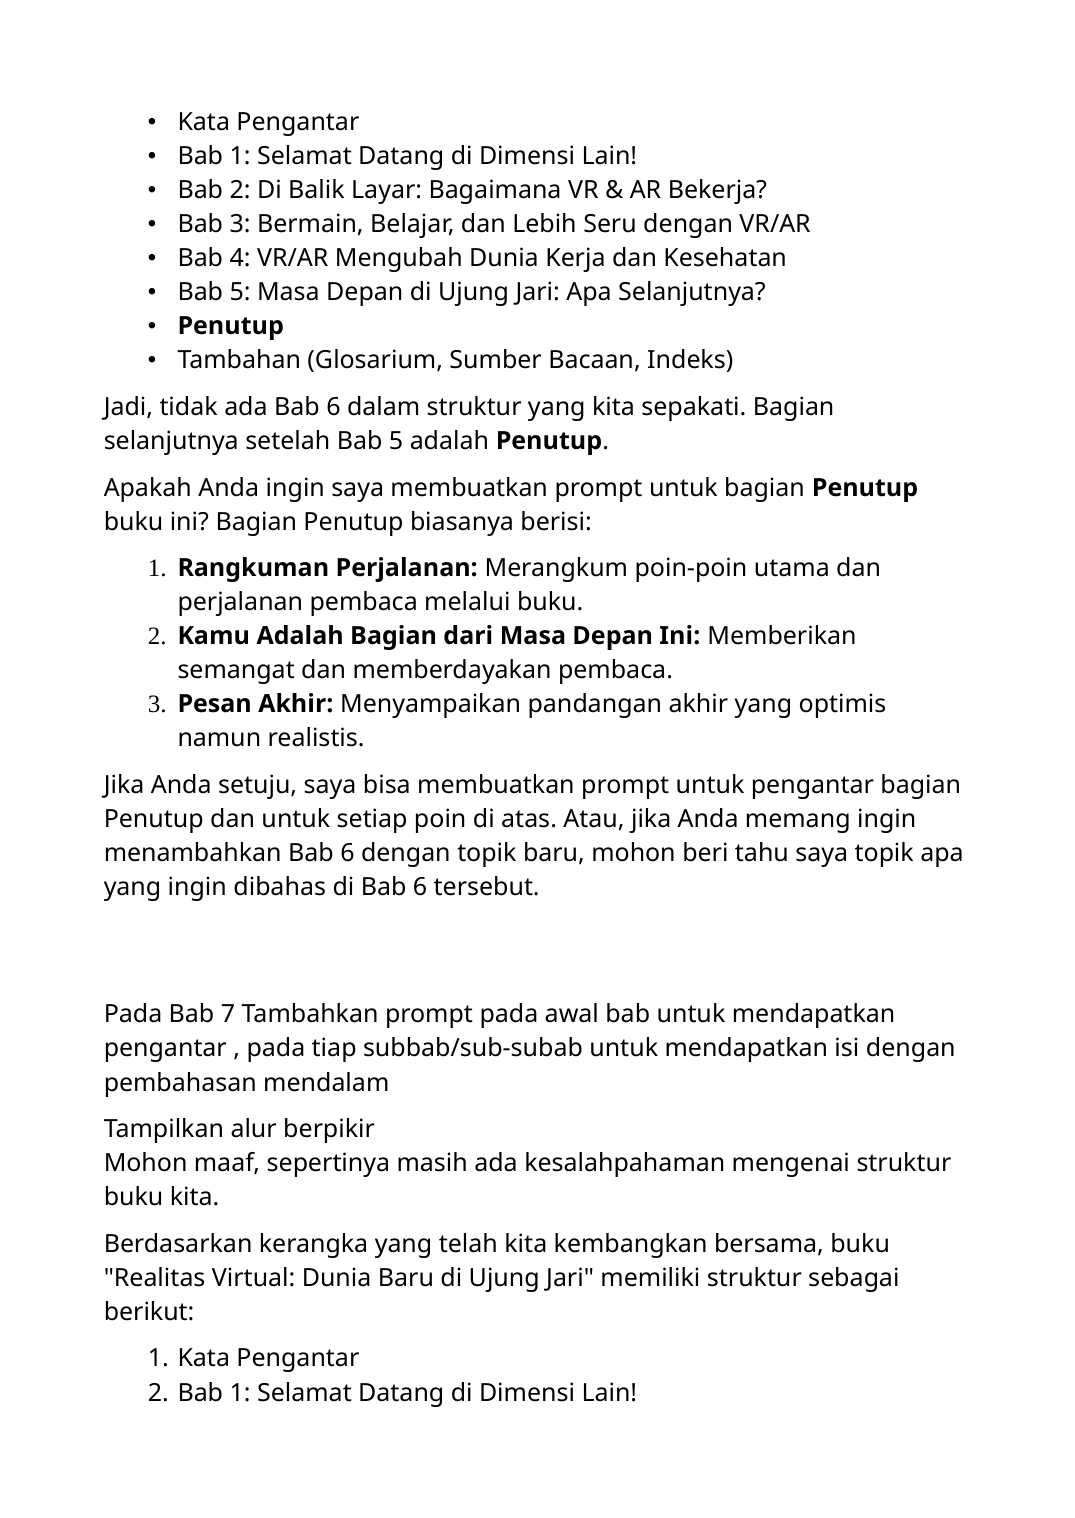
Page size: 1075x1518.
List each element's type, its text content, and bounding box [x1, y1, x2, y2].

list Kamu Adalah Bagian dari Masa Depan Ini: Memberikan semangat dan memberdayakan pembaca. [148, 618, 971, 686]
list Kata Pengantar [148, 103, 971, 138]
list Bab 1: Selamat Datang di Dimensi Lain! [148, 1374, 971, 1408]
text Mohon maaf, sepertinya masih ada kesalahpahaman mengenai struktur buku kita. [103, 1145, 971, 1213]
text Tampilkan alur berpikir [103, 1111, 971, 1145]
text Apakah Anda ingin saya membuatkan prompt untuk bagian Penutup buku ini? Bagian Penutup biasanya berisi: [103, 469, 971, 537]
text Berdasarkan kerangka yang telah kita kembangkan bersama, buku "Realitas Virtual: Dunia Baru di Ujung Jari" memiliki struktur sebagai berikut: [103, 1225, 971, 1328]
list Bab 5: Masa Depan di Ujung Jari: Apa Selanjutnya? [148, 274, 971, 308]
list Bab 1: Selamat Datang di Dimensi Lain! [148, 138, 971, 172]
list Penutup [148, 308, 971, 342]
list Bab 4: VR/AR Mengubah Dunia Kerja dan Kesehatan [148, 240, 971, 274]
text Pada Bab 7 Tambahkan prompt pada awal bab untuk mendapatkan pengantar , pada tiap subbab/sub-subab untuk mendapatkan isi dengan pembahasan mendalam [103, 996, 971, 1098]
list Kata Pengantar [148, 1340, 971, 1374]
list Bab 3: Bermain, Belajar, dan Lebih Seru dengan VR/AR [148, 206, 971, 240]
list Bab 2: Di Balik Layar: Bagaimana VR & AR Bekerja? [148, 172, 971, 206]
list Tambahan (Glosarium, Sumber Bacaan, Indeks) [148, 342, 971, 376]
text Jika Anda setuju, saya bisa membuatkan prompt untuk pengantar bagian Penutup dan untuk setiap poin di atas. Atau, jika Anda memang ingin menambahkan Bab 6 dengan topik baru, mohon beri tahu saya topik apa yang ingin dibahas di Bab 6 tersebut. [103, 767, 971, 903]
list Rangkuman Perjalanan: Merangkum poin-poin utama dan perjalanan pembaca melalui buku. [148, 550, 971, 618]
text Jadi, tidak ada Bab 6 dalam struktur yang kita sepakati. Bagian selanjutnya setelah Bab 5 adalah Penutup. [103, 388, 971, 457]
list Pesan Akhir: Menyampaikan pandangan akhir yang optimis namun realistis. [148, 686, 971, 754]
